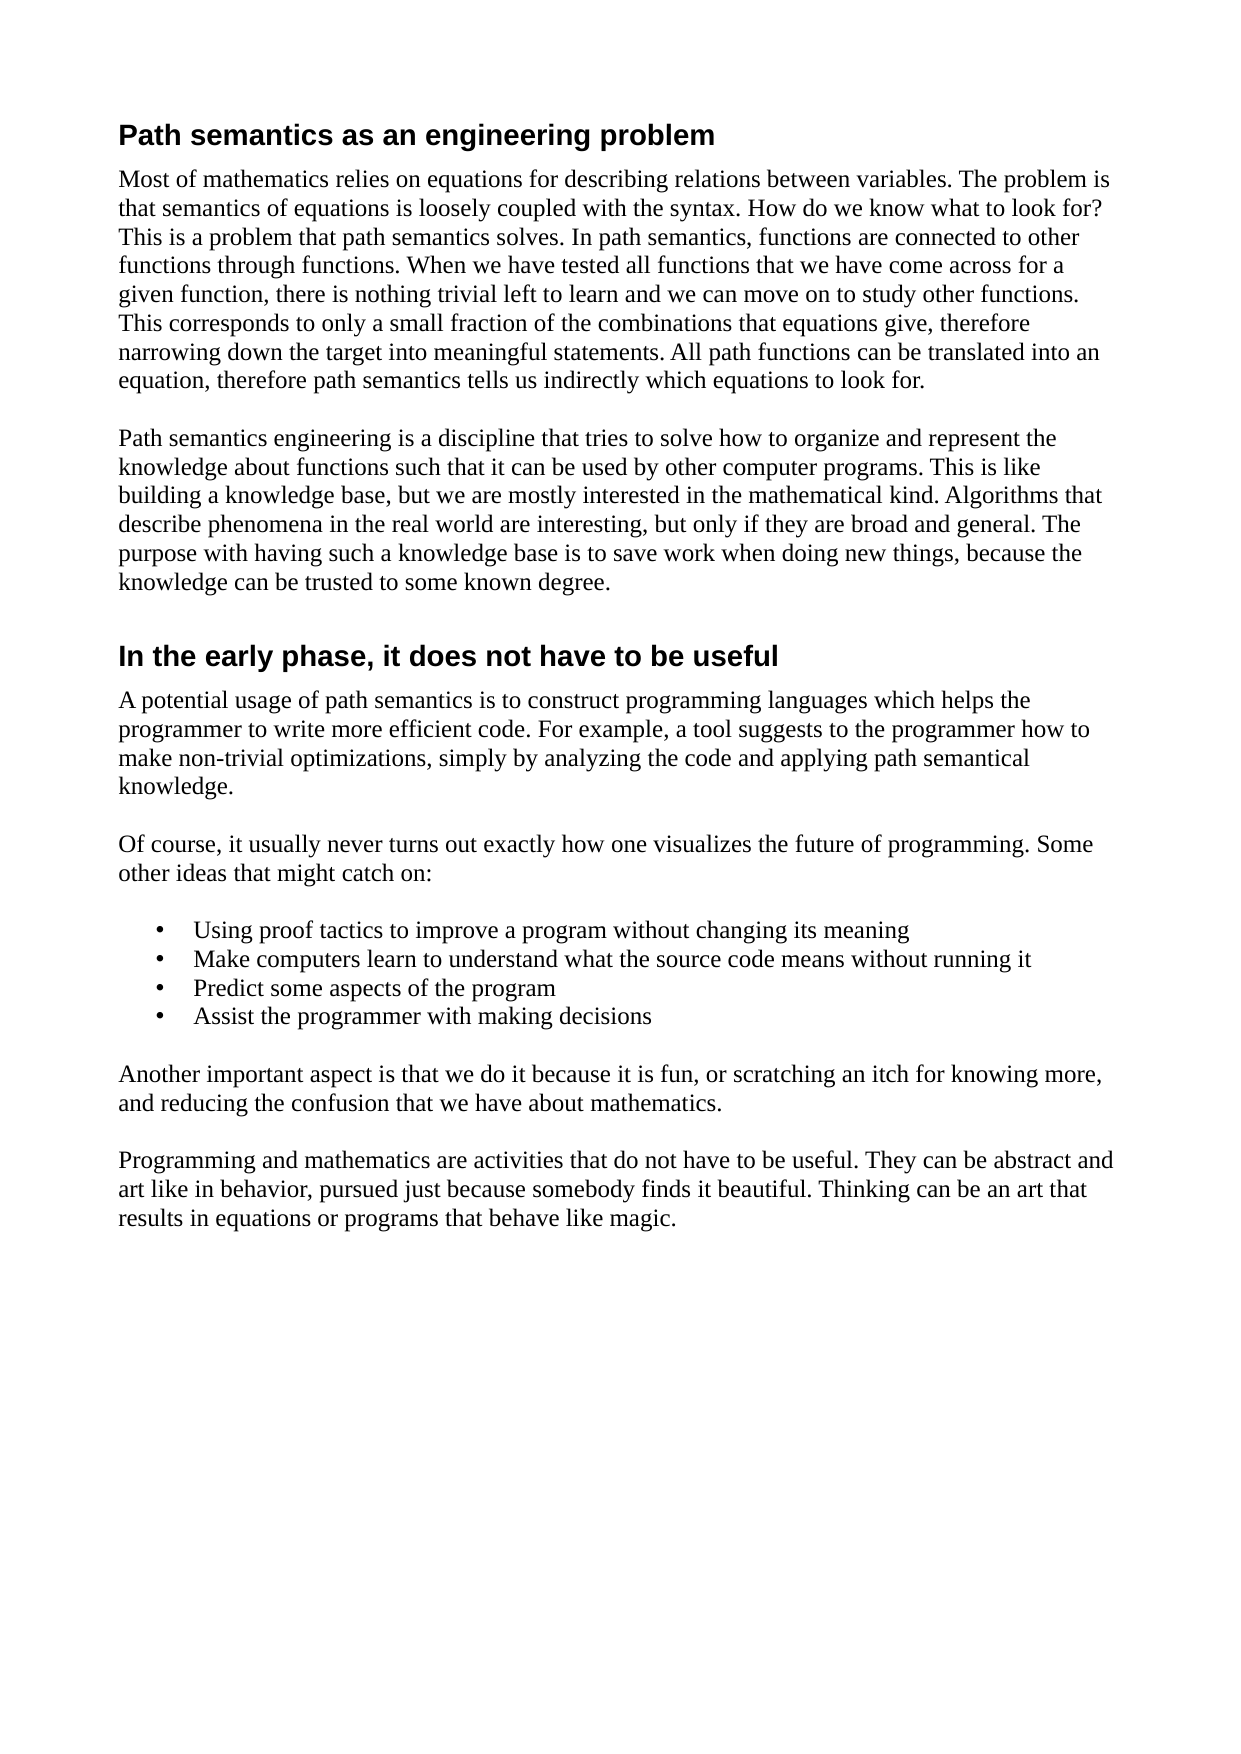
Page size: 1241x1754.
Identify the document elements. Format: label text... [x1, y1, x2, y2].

text Another important aspect is that we do it because it is fun, or scratching an itch for knowing more, and reducing the confusion that we have about mathematics. [118, 1059, 1122, 1116]
list Predict some aspects of the program [156, 973, 1122, 1001]
list Assist the programmer with making decisions [156, 1001, 1122, 1030]
subtitle Path semantics as an engineering problem [118, 118, 1122, 152]
list Make computers learn to understand what the source code means without running it [156, 944, 1122, 973]
text Of course, it usually never turns out exactly how one visualizes the future of programming. Some other ideas that might catch on: [118, 829, 1122, 886]
text Most of mathematics relies on equations for describing relations between variables. The problem is that semantics of equations is loosely coupled with the syntax. How do we know what to look for? This is a problem that path semantics solves. In path semantics, functions are connected to other functions through functions. When we have tested all functions that we have come across for a given function, there is nothing trivial left to learn and we can move on to study other functions. This corresponds to only a small fraction of the combinations that equations give, therefore narrowing down the target into meaningful statements. All path functions can be translated into an equation, therefore path semantics tells us indirectly which equations to look for. [118, 164, 1122, 394]
list Using proof tactics to improve a program without changing its meaning [156, 915, 1122, 944]
text Programming and mathematics are activities that do not have to be useful. They can be abstract and art like in behavior, pursued just because somebody finds it beautiful. Thinking can be an art that results in equations or programs that behave like magic. [118, 1145, 1122, 1231]
text Path semantics engineering is a discipline that tries to solve how to organize and represent the knowledge about functions such that it can be used by other computer programs. This is like building a knowledge base, but we are mostly interested in the mathematical kind. Algorithms that describe phenomena in the real world are interesting, but only if they are broad and general. The purpose with having such a knowledge base is to save work when doing new things, because the knowledge can be trusted to some known degree. [118, 423, 1122, 596]
text A potential usage of path semantics is to construct programming languages which helps the programmer to write more efficient code. For example, a tool suggests to the programmer how to make non-trivial optimizations, simply by analyzing the code and applying path semantical knowledge. [118, 685, 1122, 800]
subtitle In the early phase, it does not have to be useful [118, 639, 1122, 673]
